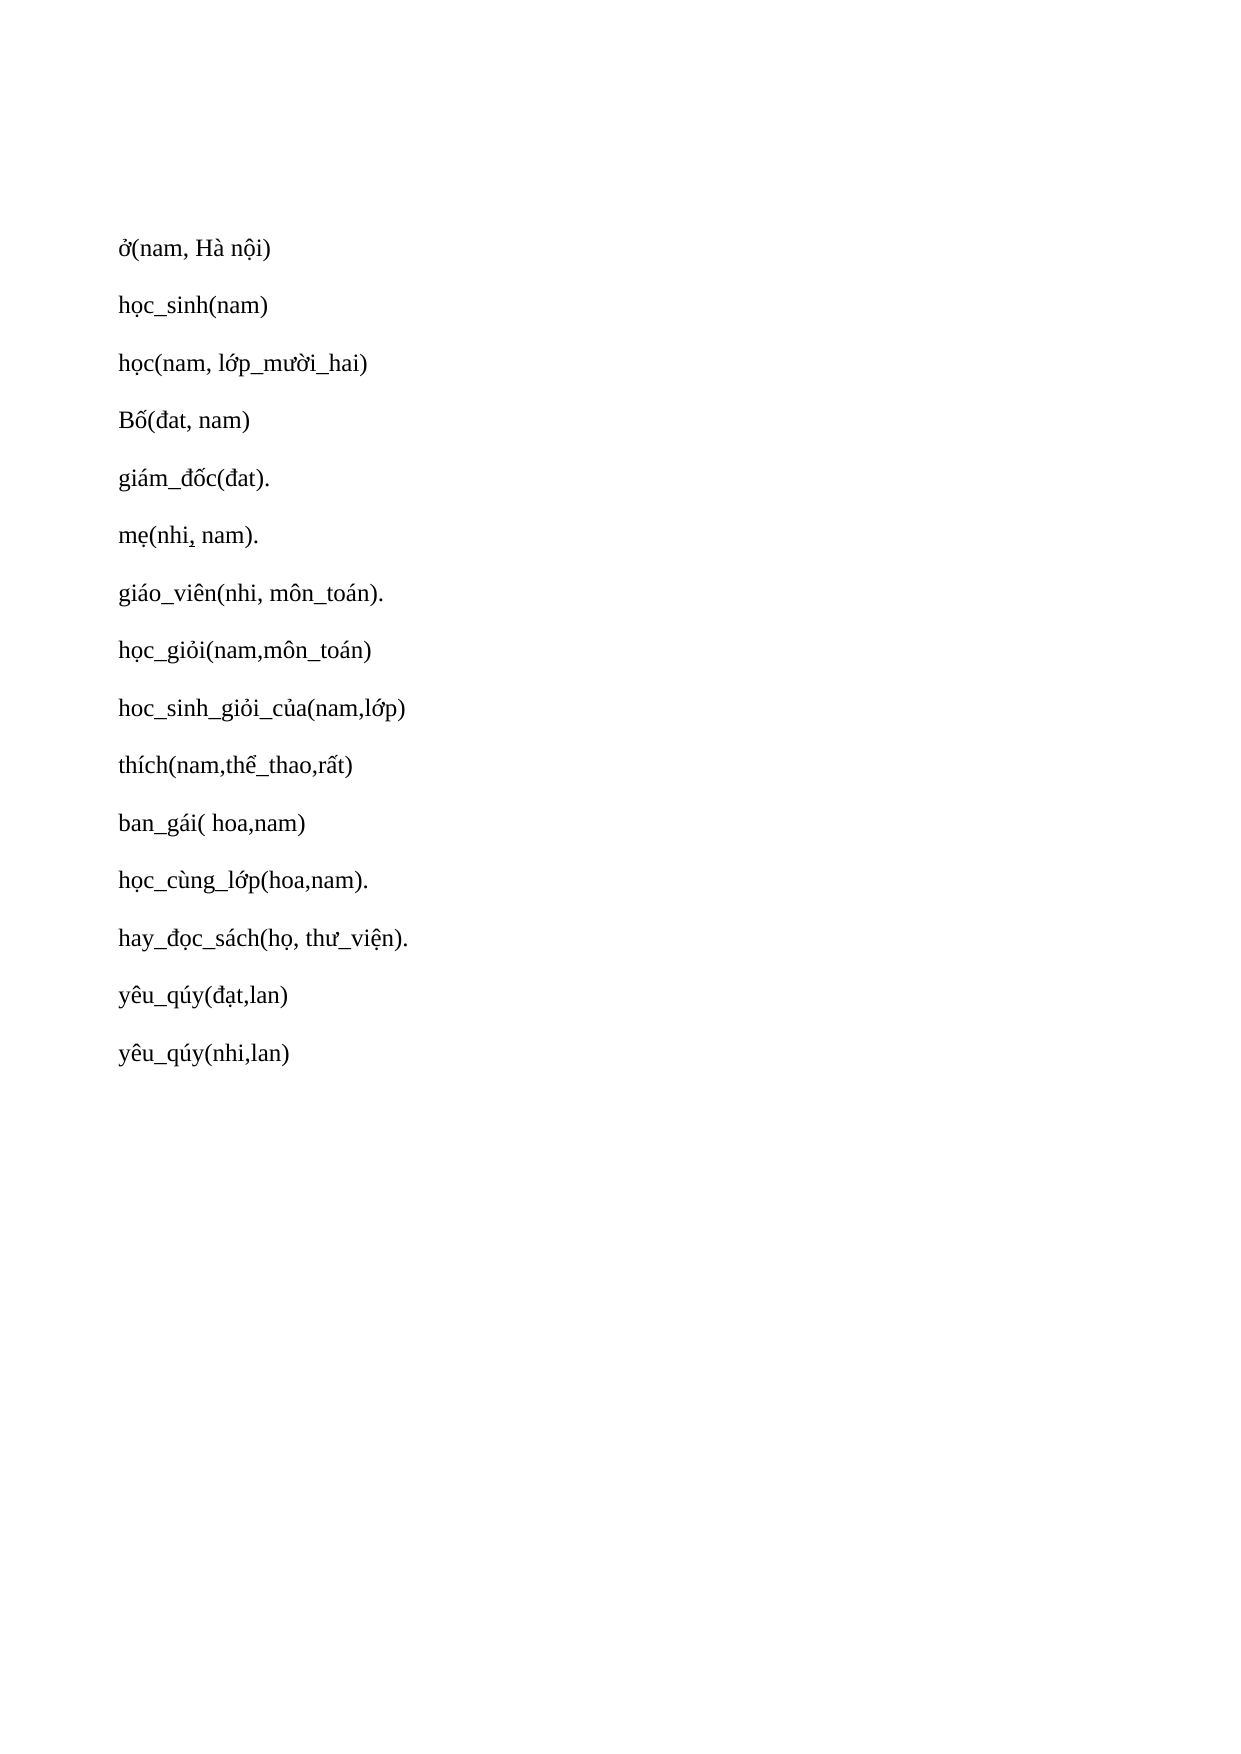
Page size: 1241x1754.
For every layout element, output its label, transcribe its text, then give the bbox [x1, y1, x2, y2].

text ban_gái( hoa,nam) [118, 808, 1122, 837]
text giáo_viên(nhi, môn_toán). [118, 578, 1122, 607]
text học_giỏi(nam,môn_toán) [118, 636, 1122, 664]
text yêu_qúy(đạt,lan) [118, 981, 1122, 1009]
text Bố(đat, nam) [118, 406, 1122, 434]
text thích(nam,thể_thao,rất) [118, 751, 1122, 779]
text hoc_sinh_giỏi_của(nam,lớp) [118, 693, 1122, 751]
text ở(nam, Hà nội) [118, 233, 1122, 262]
text học_cùng_lớp(hoa,nam). [118, 866, 1122, 894]
text yêu_qúy(nhi,lan) [118, 1038, 1122, 1067]
text học(nam, lớp_mười_hai) [118, 348, 1122, 377]
text giám_đốc(đat). [118, 463, 1122, 492]
text mẹ(nhi, nam). [118, 521, 1122, 549]
text hay_đọc_sách(họ, thư_viện). [118, 923, 1122, 952]
text học_sinh(nam) [118, 291, 1122, 319]
